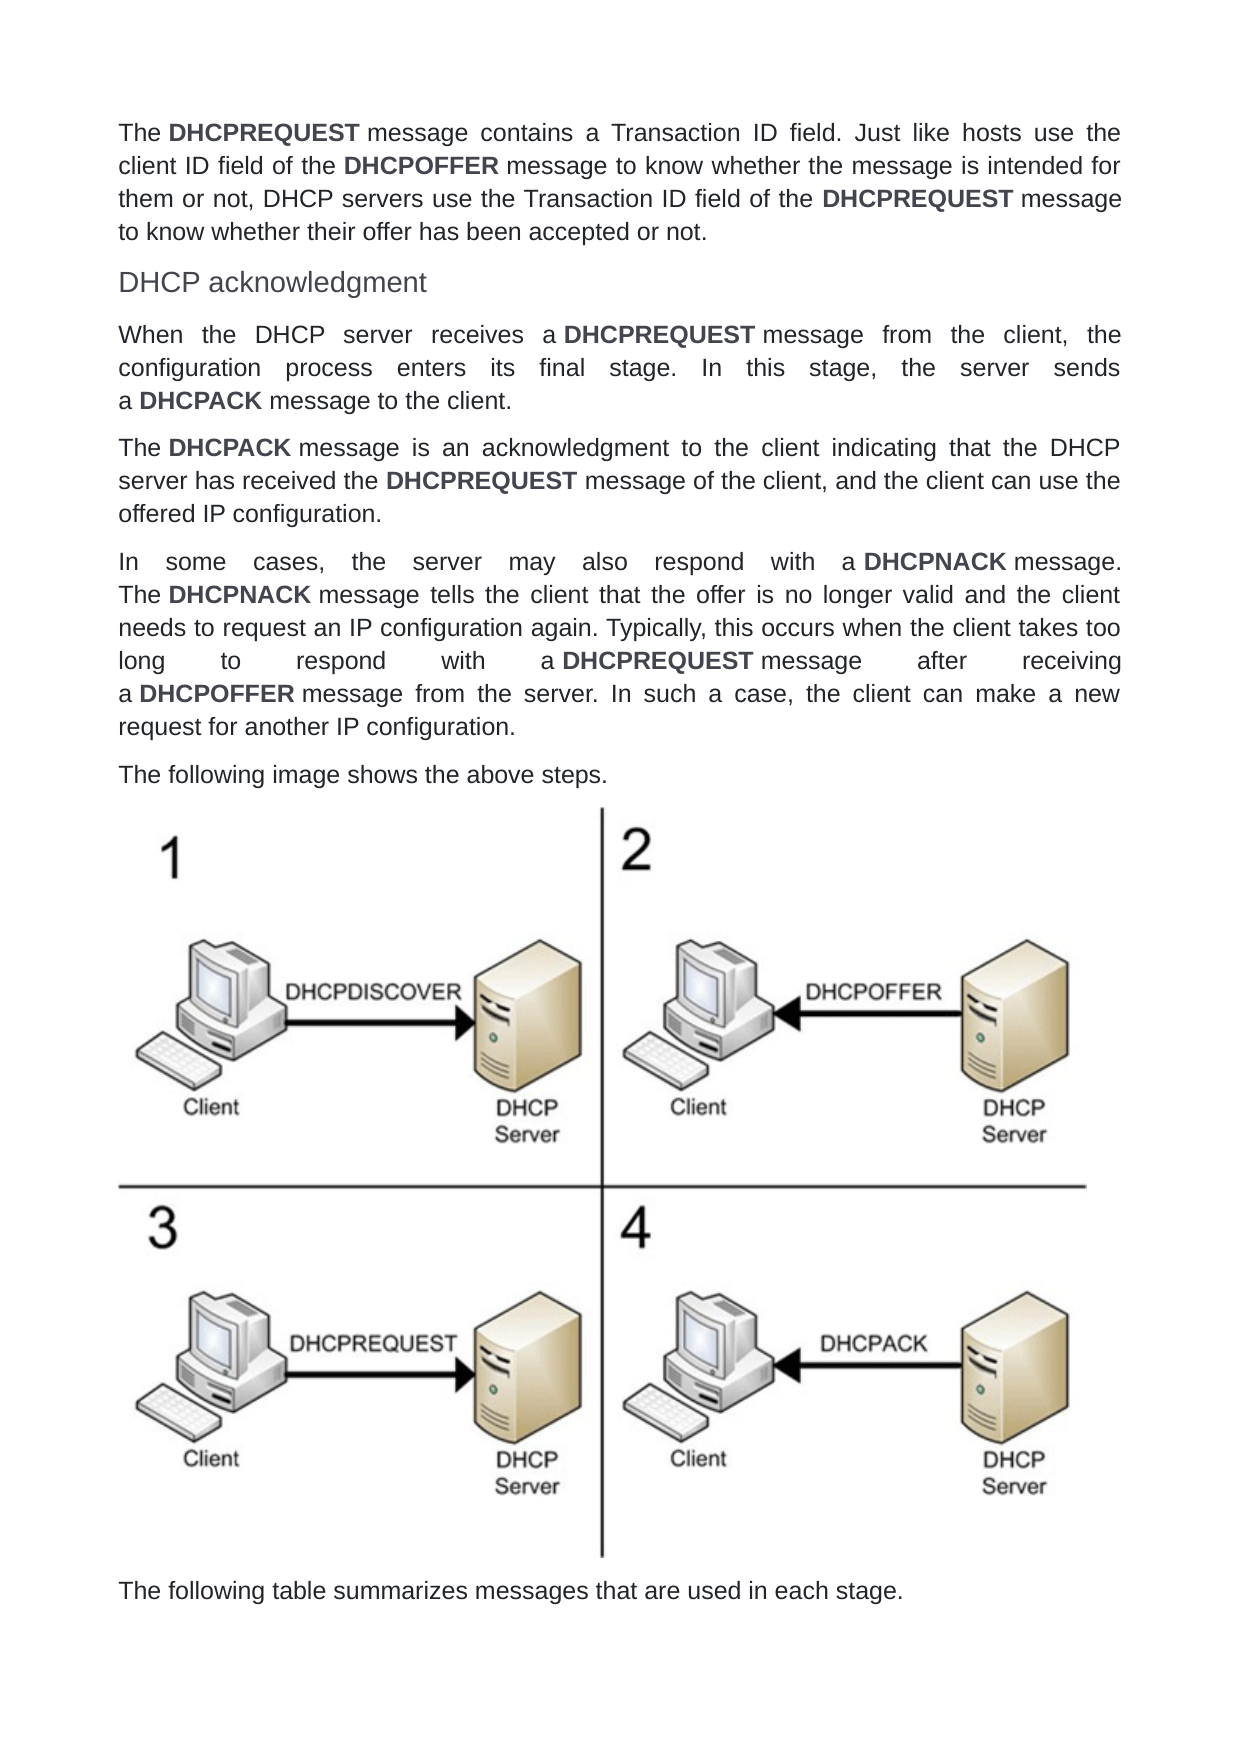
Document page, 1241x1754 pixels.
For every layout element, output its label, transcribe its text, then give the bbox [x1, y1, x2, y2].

text The following table summarizes messages that are used in each stage. [118, 1576, 1122, 1605]
text The following image shows the above steps. [118, 759, 1122, 788]
text The DHCPACK message is an acknowledgment to the client indicating that the DHCP server has received the DHCPREQUEST message of the client, and the client can use the offered IP configuration. [118, 433, 1122, 528]
text In some cases, the server may also respond with a DHCPNACK message. The DHCPNACK message tells the client that the offer is no longer valid and the client needs to request an IP configuration again. Typically, this occurs when the client takes too long to respond with a DHCPREQUEST message after receiving a DHCPOFFER message from the server. In such a case, the client can make a new request for another IP configuration. [118, 547, 1122, 741]
subtitle DHCP acknowledgment [118, 265, 1122, 298]
text When the DHCP server receives a DHCPREQUEST message from the client, the configuration process enters its final stage. In this stage, the server sends a DHCPACK message to the client. [118, 319, 1122, 414]
text The DHCPREQUEST message contains a Transaction ID field. Just like hosts use the client ID field of the DHCPOFFER message to know whether the message is intended for them or not, DHCP servers use the Transaction ID field of the DHCPREQUEST message to know whether their offer has been accepted or not. [118, 118, 1122, 246]
picture [118, 807, 1087, 1558]
